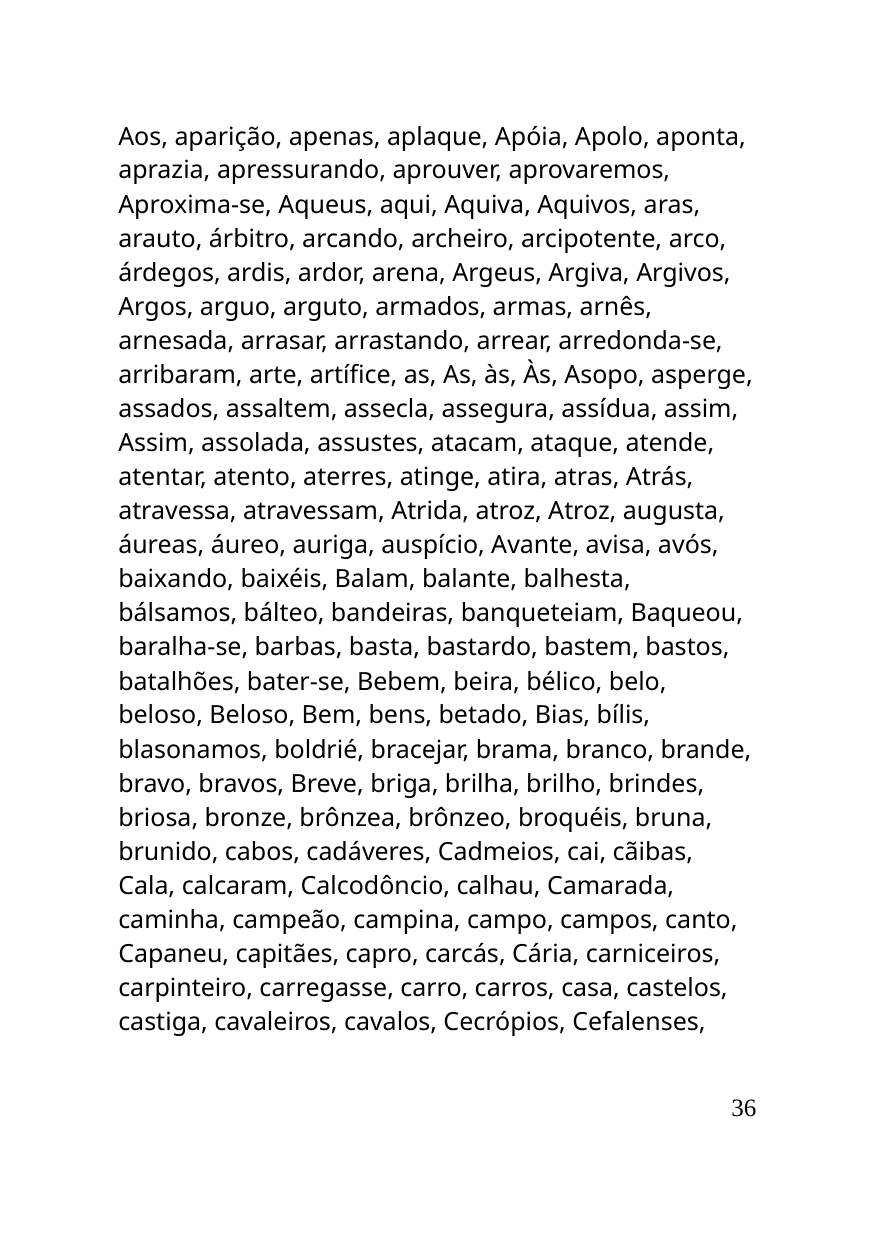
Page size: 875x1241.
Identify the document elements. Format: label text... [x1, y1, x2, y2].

text Aos, aparição, apenas, aplaque, Apóia, Apolo, aponta, aprazia, apressurando, aprouver, aprovaremos, Aproxima-se, Aqueus, aqui, Aquiva, Aquivos, aras, arauto, árbitro, arcando, archeiro, arcipotente, arco, árdegos, ardis, ardor, arena, Argeus, Argiva, Argivos, Argos, arguo, arguto, armados, armas, arnês, arnesada, arrasar, arrastando, arrear, arredonda-se, arribaram, arte, artífice, as, As, às, Às, Asopo, asperge, assados, assaltem, assecla, assegura, assídua, assim, Assim, assolada, assustes, atacam, ataque, atende, atentar, atento, aterres, atinge, atira, atras, Atrás, atravessa, atravessam, Atrida, atroz, Atroz, augusta, áureas, áureo, auriga, auspício, Avante, avisa, avós, baixando, baixéis, Balam, balante, balhesta, bálsamos, bálteo, bandeiras, banqueteiam, Baqueou, baralha-se, barbas, basta, bastardo, bastem, bastos, batalhões, bater-se, Bebem, beira, bélico, belo, beloso, Beloso, Bem, bens, betado, Bias, bílis, blasonamos, boldrié, bracejar, brama, branco, brande, bravo, bravos, Breve, briga, brilha, brilho, brindes, briosa, bronze, brônzea, brônzeo, broquéis, bruna, brunido, cabos, cadáveres, Cadmeios, cai, cãibas, Cala, calcaram, Calcodôncio, calhau, Camarada, caminha, campeão, campina, campo, campos, canto, Capaneu, capitães, capro, carcás, Cária, carniceiros, carpinteiro, carregasse, carro, carros, casa, castelos, castiga, cavaleiros, cavalos, Cecrópios, Cefalenses, [118, 118, 756, 1038]
